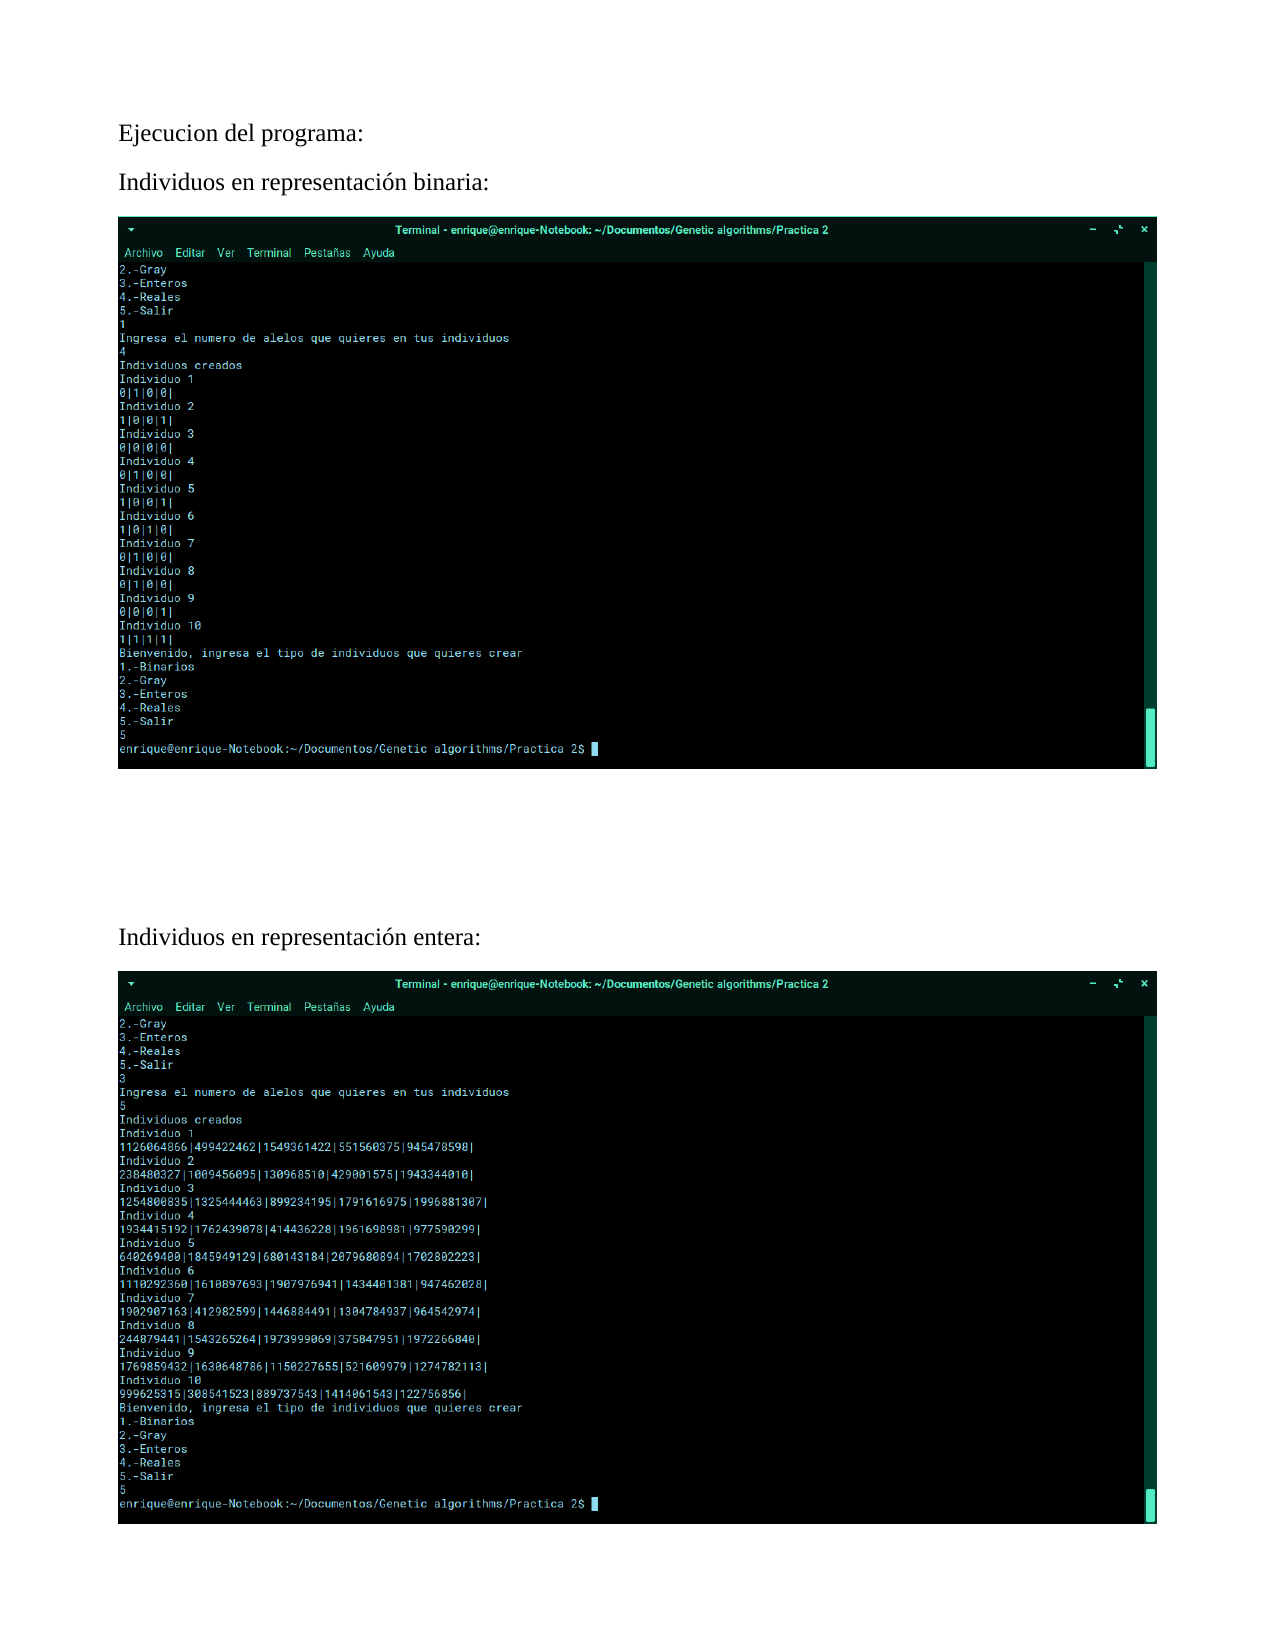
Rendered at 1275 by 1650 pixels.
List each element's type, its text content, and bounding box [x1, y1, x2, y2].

text Individuos en representación entera: [118, 922, 1157, 951]
picture [118, 216, 1157, 769]
text Ejecucion del programa: [118, 118, 1157, 147]
text Individuos en representación binaria: [118, 167, 1157, 196]
picture [118, 971, 1157, 1524]
